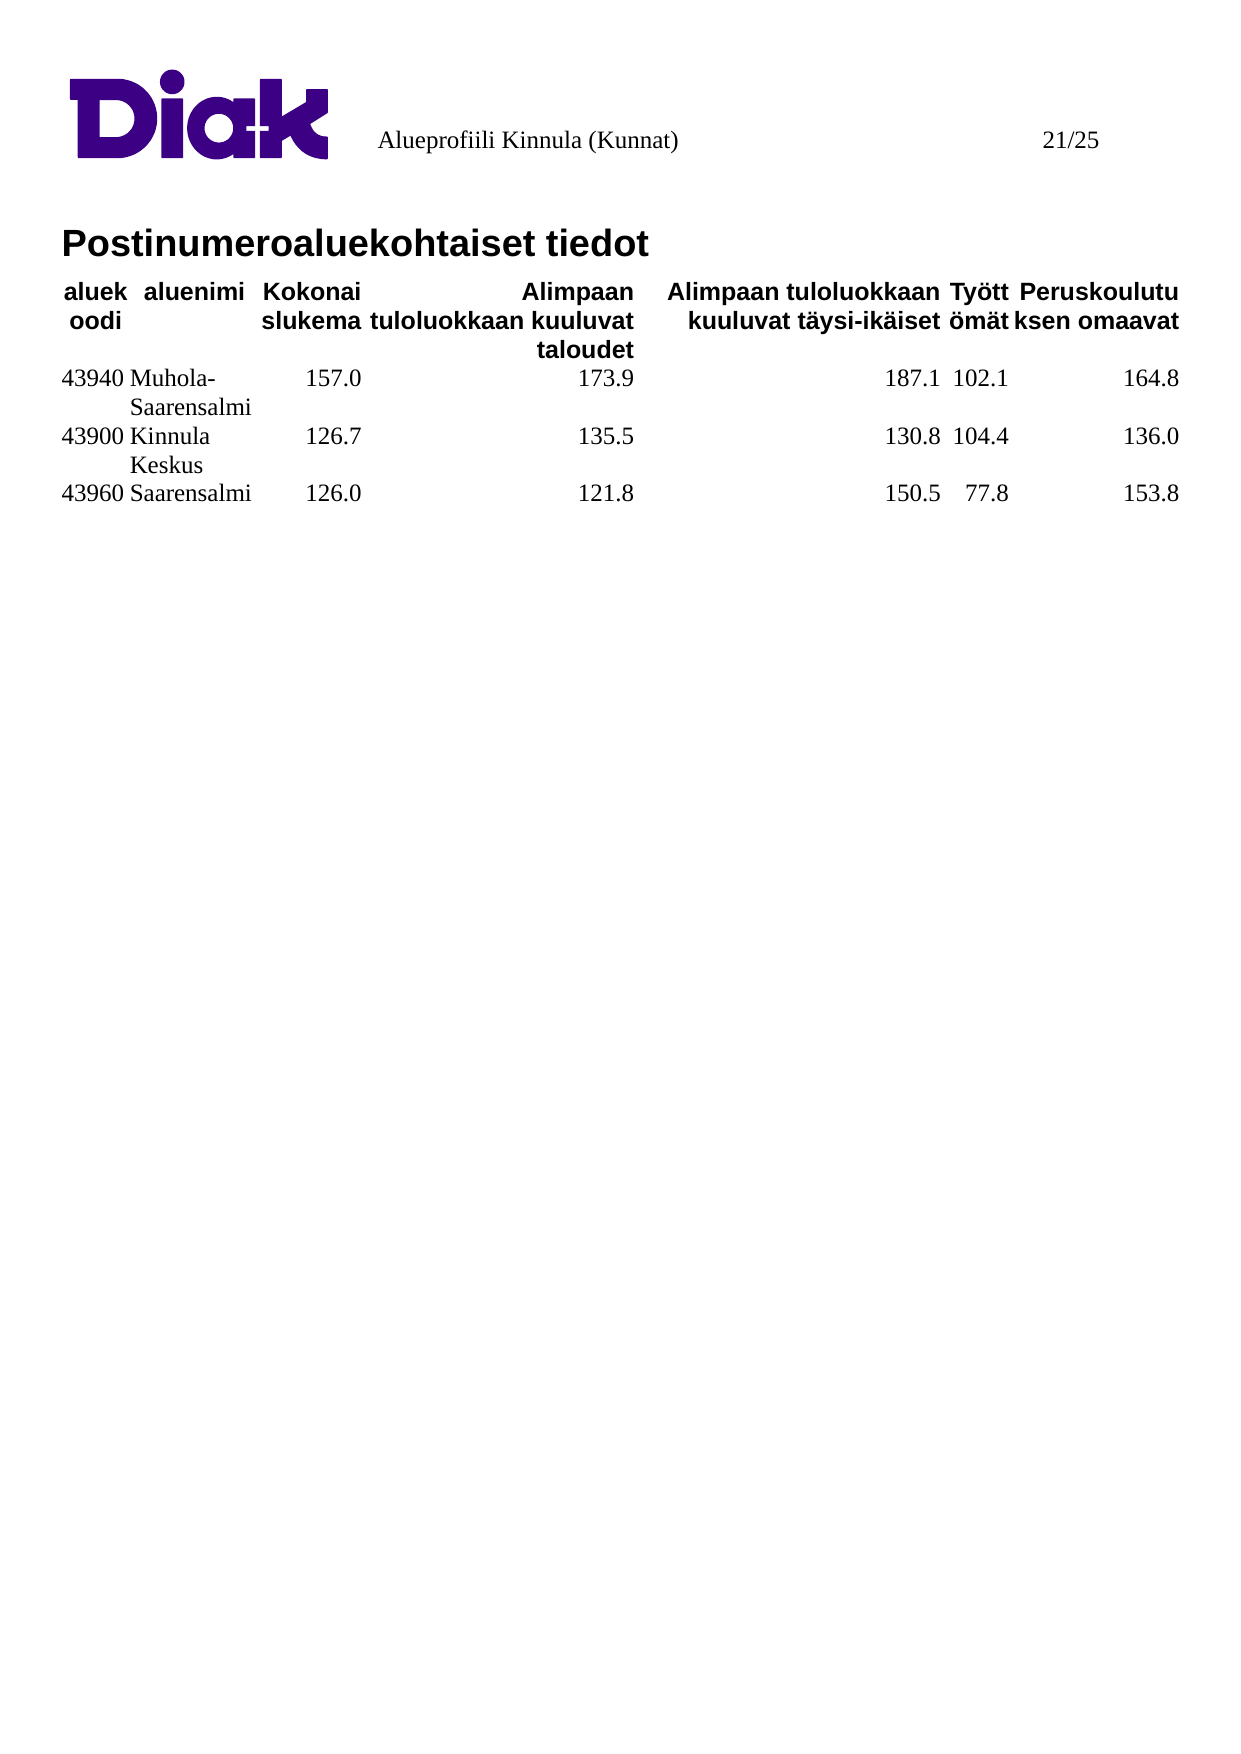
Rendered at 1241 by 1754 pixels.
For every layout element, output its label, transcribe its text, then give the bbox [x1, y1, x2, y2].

table_cell 102.1 [941, 364, 1009, 421]
table_cell 153.8 [1009, 479, 1179, 507]
table_cell Saarensalmi [130, 479, 259, 507]
table_cell Muhola-Saarensalmi [130, 364, 259, 421]
table_header Työttömät [941, 277, 1009, 363]
table_header aluenimi [130, 277, 259, 363]
table_header Alimpaan tuloluokkaan kuuluvat taloudet [361, 277, 634, 363]
table_cell 130.8 [634, 421, 941, 478]
table_cell 164.8 [1009, 364, 1179, 421]
table_cell Kinnula Keskus [130, 421, 259, 478]
table_header Kokonaislukema [259, 277, 361, 363]
table_cell 173.9 [361, 364, 634, 421]
subtitle Postinumeroaluekohtaiset tiedot [61, 221, 1179, 265]
table_header Peruskoulutuksen omaavat [1009, 277, 1179, 363]
table_cell 135.5 [361, 421, 634, 478]
table_header Alimpaan tuloluokkaan kuuluvat täysi-ikäiset [634, 277, 941, 363]
table_cell 43940 [61, 364, 129, 421]
table_cell 187.1 [634, 364, 941, 421]
table_cell 43900 [61, 421, 129, 478]
table_header aluekoodi [61, 277, 129, 363]
table_cell 43960 [61, 479, 129, 507]
table_cell 104.4 [941, 421, 1009, 478]
table_cell 126.7 [259, 421, 361, 478]
table_cell 121.8 [361, 479, 634, 507]
table_cell 150.5 [634, 479, 941, 507]
table_cell 157.0 [259, 364, 361, 421]
table_cell 77.8 [941, 479, 1009, 507]
table_cell 136.0 [1009, 421, 1179, 478]
table_cell 126.0 [259, 479, 361, 507]
